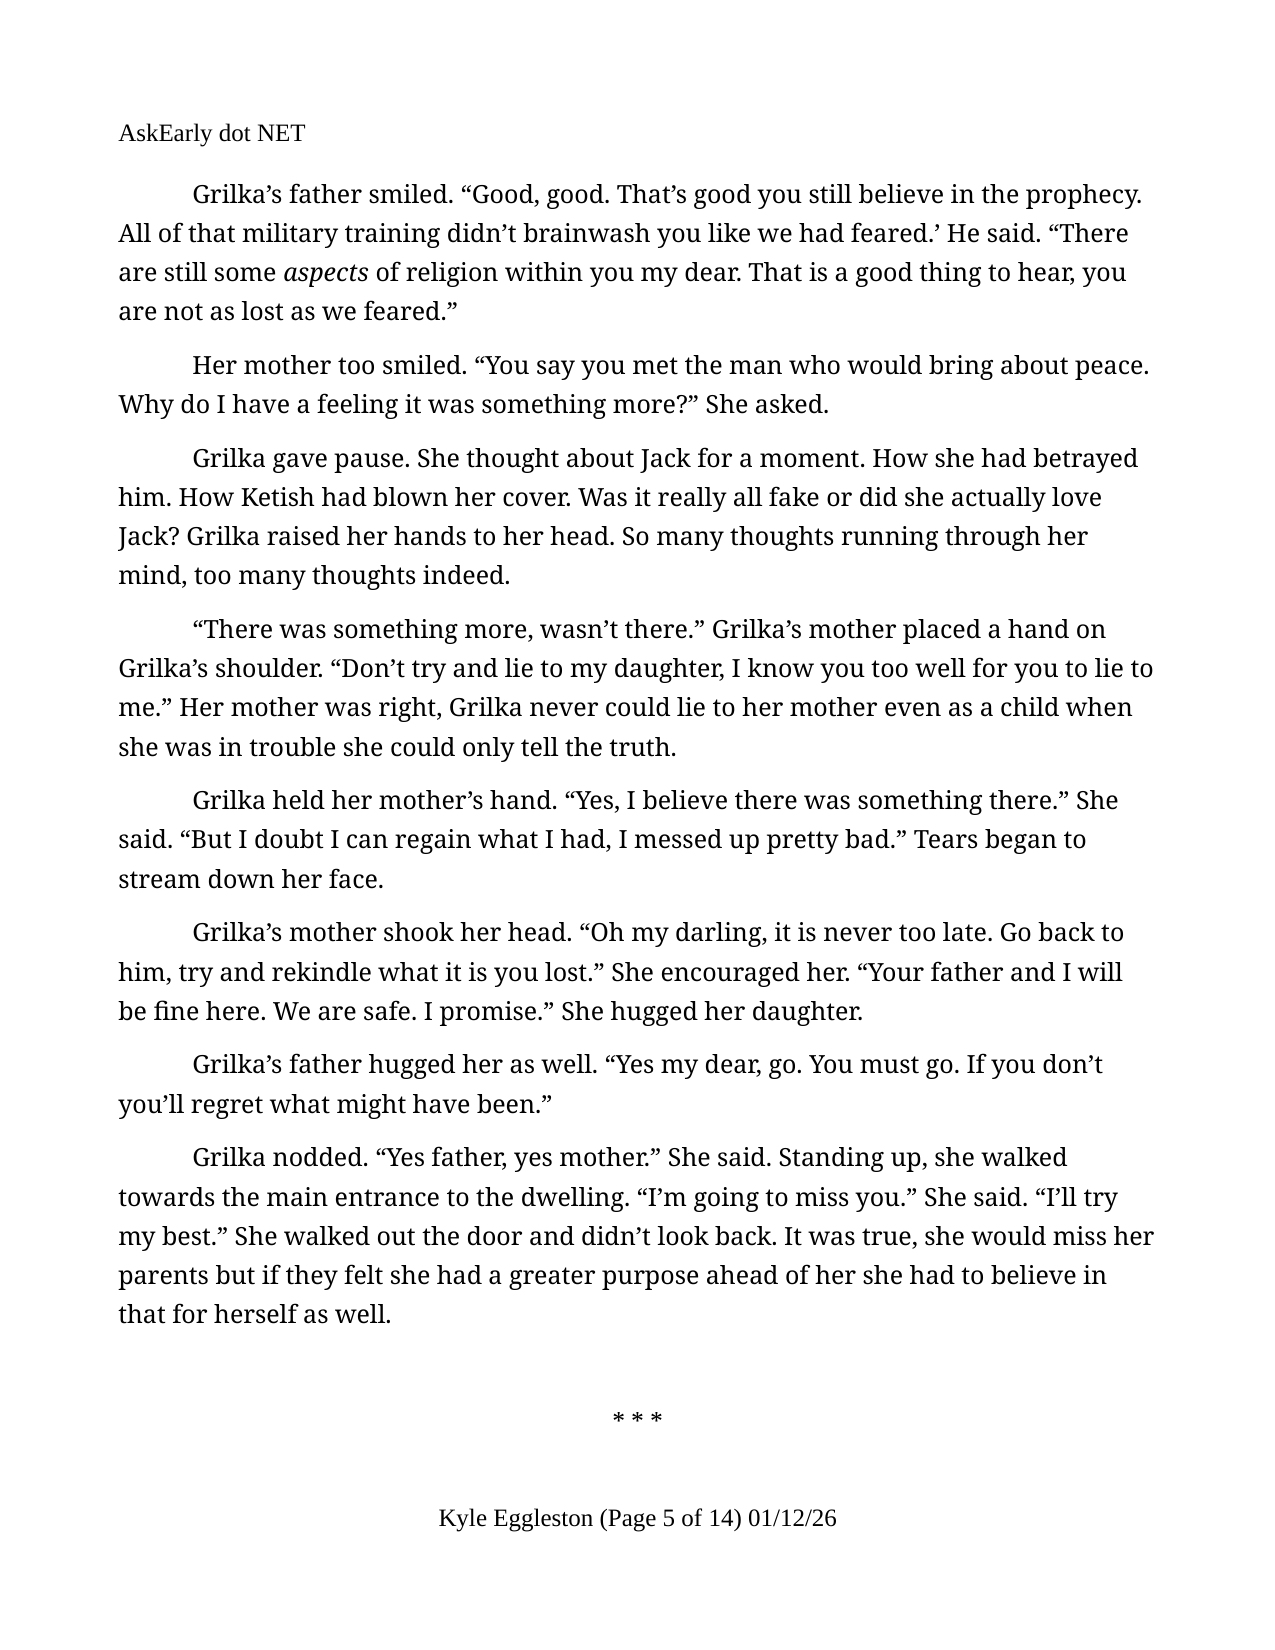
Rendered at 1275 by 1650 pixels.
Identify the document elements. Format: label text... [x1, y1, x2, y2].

text Grilka’s father smiled. “Good, good. That’s good you still believe in the prophecy. All of that military training didn’t brainwash you like we had feared.’ He said. “There are still some aspects of religion within you my dear. That is a good thing to hear, you are not as lost as we feared.” [118, 176, 1157, 328]
text Grilka’s father hugged her as well. “Yes my dear, go. You must go. If you don’t you’ll regret what might have been.” [118, 1047, 1157, 1120]
text * * * [118, 1404, 1157, 1438]
text Grilka nodded. “Yes father, yes mother.” She said. Standing up, she walked towards the main entrance to the dwelling. “I’m going to miss you.” She said. “I’ll try my best.” She walked out the door and didn’t look back. It was true, she would miss her parents but if they felt she had a greater purpose ahead of her she had to believe in that for herself as well. [118, 1140, 1157, 1331]
text Grilka’s mother shook her head. “Oh my darling, it is never too late. Go back to him, try and rekindle what it is you lost.” She encouraged her. “Your father and I will be fine here. We are safe. I promise.” She hugged her daughter. [118, 915, 1157, 1027]
text Her mother too smiled. “You say you met the man who would bring about peace. Why do I have a feeling it was something more?” She asked. [118, 348, 1157, 421]
text Grilka held her mother’s hand. “Yes, I believe there was something there.” She said. “But I doubt I can regain what I had, I messed up pretty bad.” Tears began to stream down her face. [118, 783, 1157, 895]
text “There was something more, wasn’t there.” Grilka’s mother placed a hand on Grilka’s shoulder. “Don’t try and lie to my daughter, I know you too well for you to lie to me.” Her mother was right, Grilka never could lie to her mother even as a child when she was in trouble she could only tell the truth. [118, 612, 1157, 763]
text Grilka gave pause. She thought about Jack for a moment. How she had betrayed him. How Ketish had blown her cover. Was it really all fake or did she actually love Jack? Grilka raised her hands to her head. So many thoughts running through her mind, too many thoughts indeed. [118, 441, 1157, 592]
